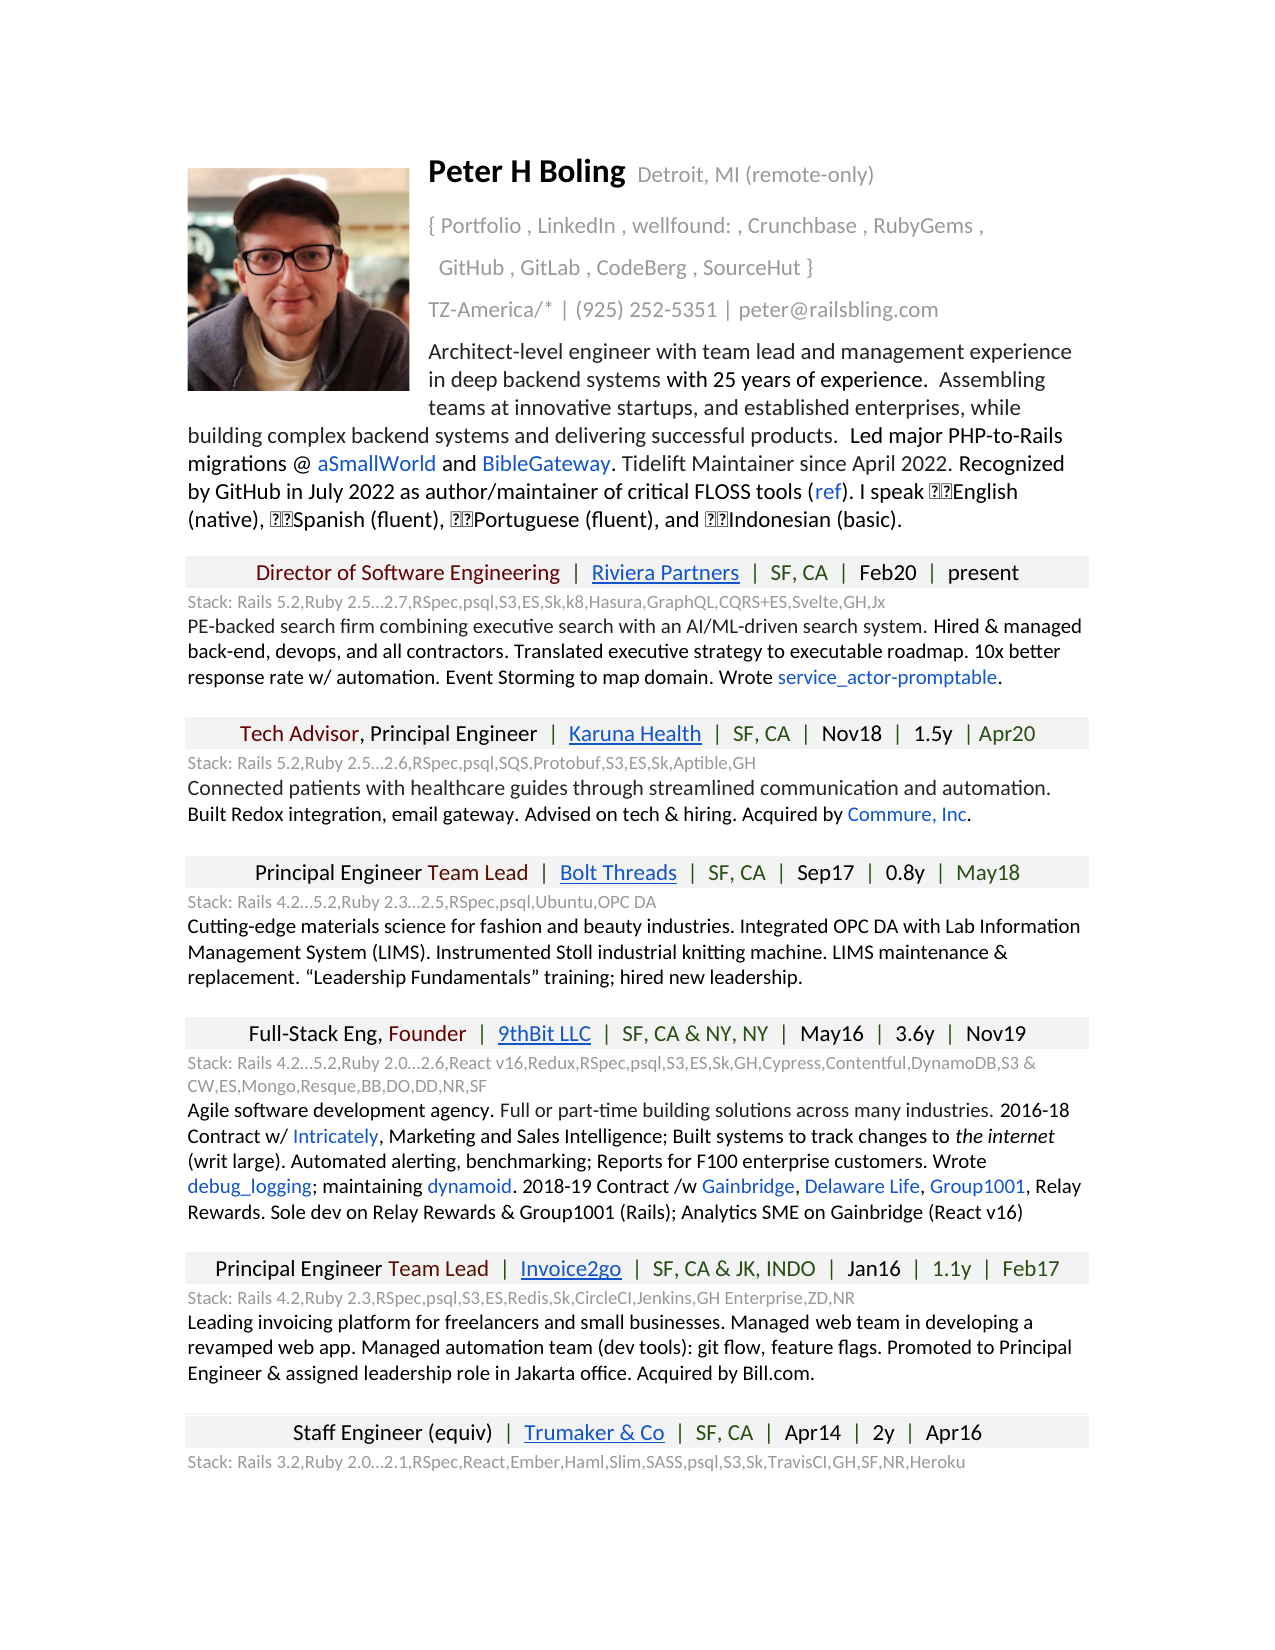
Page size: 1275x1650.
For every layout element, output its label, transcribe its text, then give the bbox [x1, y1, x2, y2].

subtitle Principal Engineer Team Lead | Bolt Threads | SF, CA | Sep17 | 0.8y | May18 [185, 856, 1089, 888]
text Architect-level engineer with team lead and management experience in deep backend systems with 25 years of experience. Assembling teams at innovative startups, and established enterprises, while building complex backend systems and delivering successful products. Led major PHP-to-Rails migrations @ aSmallWorld and BibleGateway. Tidelift Maintainer since April 2022. Recognized by GitHub in July 2022 as author/maintainer of critical FLOSS tools (ref). I speak 🇺🇸English (native), 🇲🇽Spanish (fluent), 🇧🇷Portuguese (fluent), and 🇮🇩Indonesian (basic). [187, 337, 1087, 533]
text Leading invoicing platform for freelancers and small businesses. Managed web team in developing a revamped web app. Managed automation team (dev tools): git flow, feature flags. Promoted to Principal Engineer & assigned leadership role in Jakarta office. Acquired by Bill.com. [187, 1309, 1087, 1385]
text Agile software development agency. Full or part-time building solutions across many industries. 2016-18 Contract w/ Intricately, Marketing and Sales Intelligence; Built systems to track changes to the internet (writ large). Automated alerting, benchmarking; Reports for F100 enterprise customers. Wrote debug_logging; maintaining dynamoid. 2018-19 Contract /w Gainbridge, Delaware Life, Group1001, Relay Rewards. Sole dev on Relay Rewards & Group1001 (Rails); Analytics SME on Gainbridge (React v16) [187, 1097, 1087, 1224]
subtitle Principal Engineer Team Lead | Invoice2go | SF, CA & JK, INDO | Jan16 | 1.1y | Feb17 [185, 1252, 1089, 1284]
text GitHub , GitLab , CodeBerg , SourceHut } [410, 253, 1087, 281]
text Cutting-edge materials science for fashion and beauty industries. Integrated OPC DA with Lab Information Management System (LIMS). Instrumented Stoll industrial knitting machine. LIMS maintenance & replacement. “Leadership Fundamentals” training; hired new leadership. [187, 913, 1087, 990]
subtitle Stack: Rails 4.2…5.2,Ruby 2.3…2.5,RSpec,psql,Ubuntu,OPC DA [187, 891, 1087, 913]
subtitle Full-Stack Eng, Founder | 9thBit LLC | SF, CA & NY, NY | May16 | 3.6y | Nov19 [185, 1017, 1089, 1049]
text Connected patients with healthcare guides through streamlined communication and automation. Built Redox integration, email gateway. Advised on tech & hiring. Acquired by Commure, Inc. [187, 774, 1087, 826]
picture [187, 168, 410, 391]
text Peter H Boling Detroit, MI (remote-only) [187, 150, 1087, 191]
subtitle Stack: Rails 3.2,Ruby 2.0…2.1,RSpec,React,Ember,Haml,Slim,SASS,psql,S3,Sk,TravisCI,GH,SF,NR,Heroku [187, 1450, 1087, 1473]
text PE-backed search firm combining executive search with an AI/ML-driven search system. Hired & managed back-end, devops, and all contractors. Translated executive strategy to executable roadmap. 10x better response rate w/ automation. Event Storming to map domain. Wrote service_actor-promptable. [187, 613, 1087, 689]
subtitle Tech Advisor, Principal Engineer | Karuna Health | SF, CA | Nov18 | 1.5y | Apr20 [185, 717, 1089, 749]
subtitle Stack: Rails 5.2,Ruby 2.5…2.7,RSpec,psql,S3,ES,Sk,k8,Hasura,GraphQL,CQRS+ES,Svelte,GH,Jx [187, 590, 1087, 613]
subtitle Stack: Rails 4.2…5.2,Ruby 2.0…2.6,React v16,Redux,RSpec,psql,S3,ES,Sk,GH,Cypress,Contentful,DynamoDB,S3 & CW,ES,Mongo,Resque,BB,DO,DD,NR,SF [187, 1052, 1087, 1097]
text { Portfolio , LinkedIn , wellfound: , Crunchbase , RubyGems , [410, 211, 1087, 239]
subtitle Stack: Rails 4.2,Ruby 2.3,RSpec,psql,S3,ES,Redis,Sk,CircleCI,Jenkins,GH Enterprise,ZD,NR [187, 1286, 1087, 1309]
subtitle Director of Software Engineering | Riviera Partners | SF, CA | Feb20 | present [185, 556, 1089, 588]
subtitle Stack: Rails 5.2,Ruby 2.5…2.6,RSpec,psql,SQS,Protobuf,S3,ES,Sk,Aptible,GH [187, 751, 1087, 774]
subtitle Staff Engineer (equiv) | Trumaker & Co | SF, CA | Apr14 | 2y | Apr16 [185, 1416, 1089, 1448]
text TZ-America/* | (925) 252-5351 | peter@railsbling.com [410, 295, 1087, 323]
